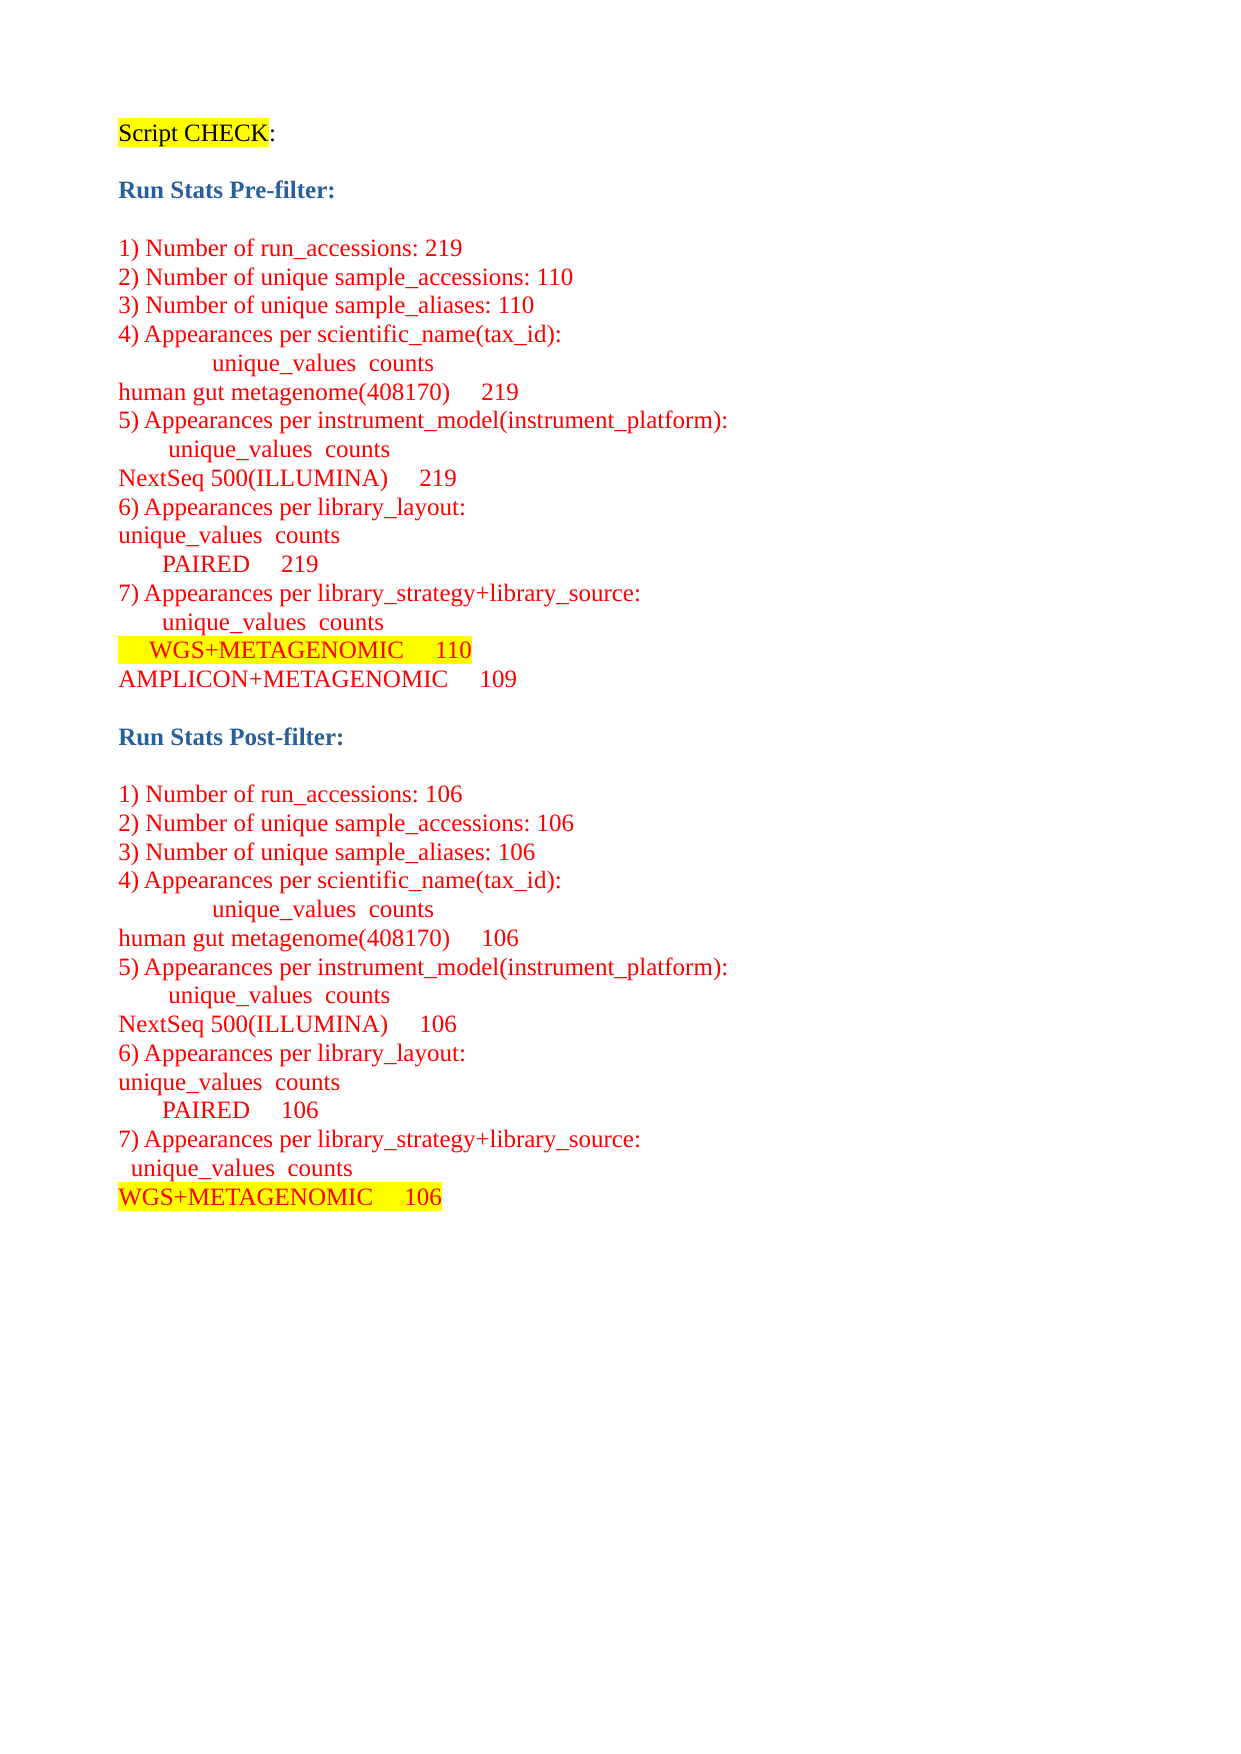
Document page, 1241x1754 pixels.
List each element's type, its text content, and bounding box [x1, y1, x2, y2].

text 1) Number of run_accessions: 106 [118, 779, 1122, 808]
text Run Stats Post-filter: [118, 722, 1122, 751]
text AMPLICON+METAGENOMIC 109 [118, 664, 1122, 693]
text human gut metagenome(408170) 219 [118, 377, 1122, 406]
text NextSeq 500(ILLUMINA) 219 [118, 463, 1122, 492]
text Script CHECK: [118, 118, 1122, 147]
text 6) Appearances per library_layout: [118, 1038, 1122, 1067]
text unique_values counts [118, 894, 1122, 923]
text 2) Number of unique sample_accessions: 110 [118, 262, 1122, 291]
text 4) Appearances per scientific_name(tax_id): [118, 866, 1122, 894]
text unique_values counts [118, 434, 1122, 463]
text human gut metagenome(408170) 106 [118, 923, 1122, 952]
text 2) Number of unique sample_accessions: 106 [118, 808, 1122, 837]
text unique_values counts [118, 607, 1122, 636]
text unique_values counts [118, 1067, 1122, 1096]
text 7) Appearances per library_strategy+library_source: [118, 578, 1122, 607]
text PAIRED 106 [118, 1096, 1122, 1124]
text unique_values counts [118, 1153, 1122, 1182]
text unique_values counts [118, 981, 1122, 1009]
text WGS+METAGENOMIC 110 [118, 636, 1122, 664]
text PAIRED 219 [118, 549, 1122, 578]
text 4) Appearances per scientific_name(tax_id): [118, 319, 1122, 348]
text 5) Appearances per instrument_model(instrument_platform): [118, 952, 1122, 981]
text WGS+METAGENOMIC 106 [118, 1182, 1122, 1211]
text Run Stats Pre-filter: [118, 176, 1122, 204]
text 3) Number of unique sample_aliases: 110 [118, 291, 1122, 319]
text unique_values counts [118, 348, 1122, 377]
text 7) Appearances per library_strategy+library_source: [118, 1124, 1122, 1153]
text 6) Appearances per library_layout: [118, 492, 1122, 521]
text unique_values counts [118, 521, 1122, 549]
text 1) Number of run_accessions: 219 [118, 233, 1122, 262]
text 3) Number of unique sample_aliases: 106 [118, 837, 1122, 866]
text NextSeq 500(ILLUMINA) 106 [118, 1009, 1122, 1038]
text 5) Appearances per instrument_model(instrument_platform): [118, 406, 1122, 434]
